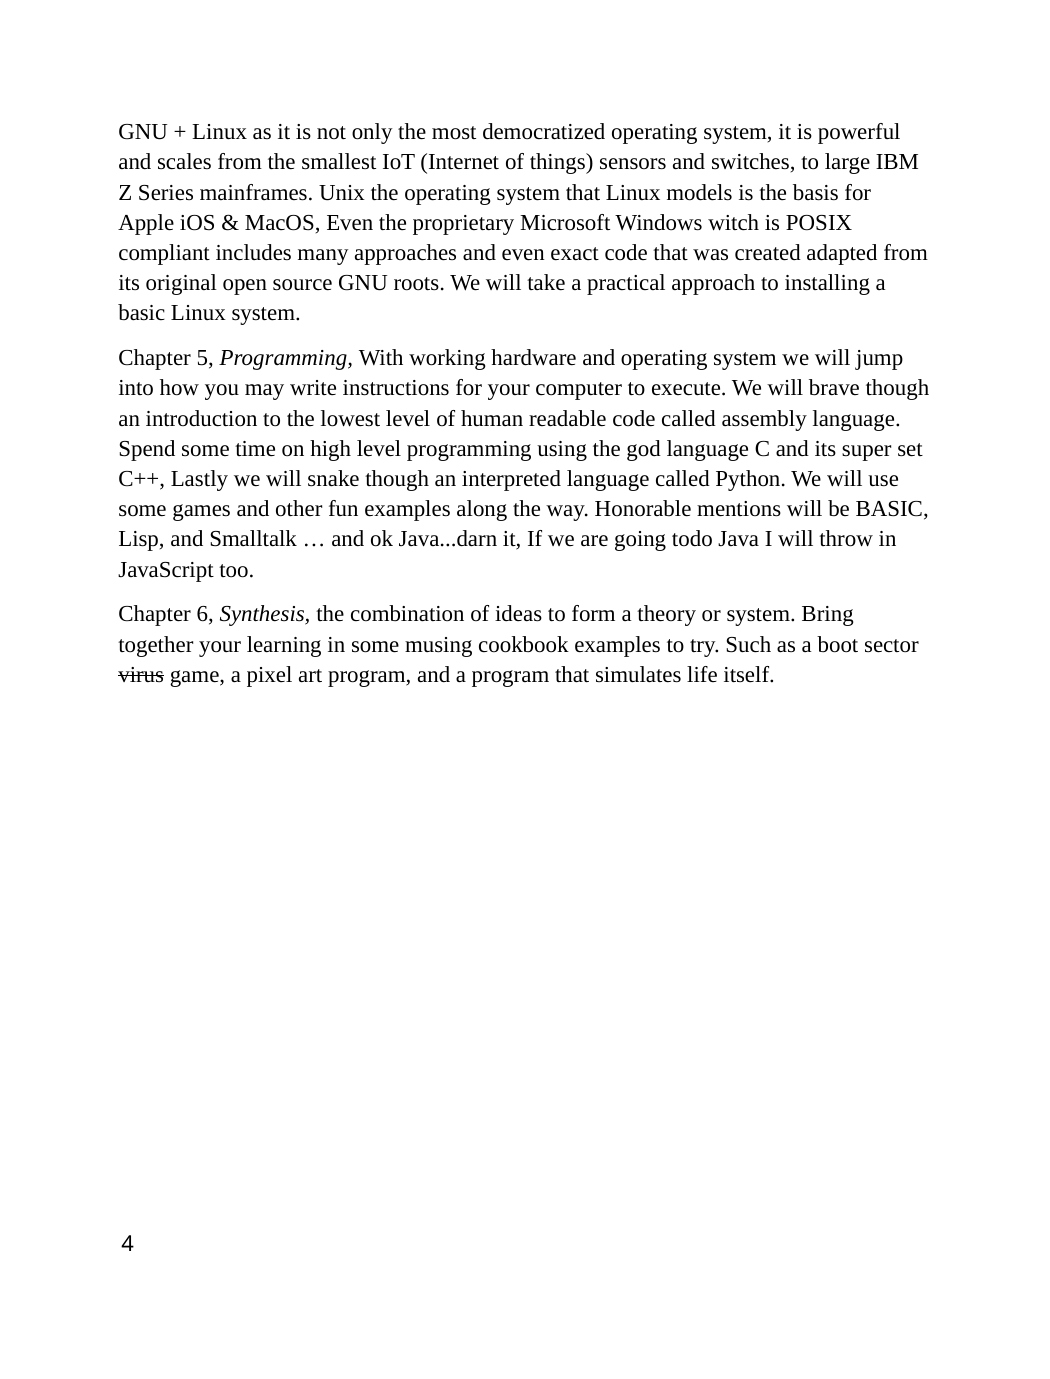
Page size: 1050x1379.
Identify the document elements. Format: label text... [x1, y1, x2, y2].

text Chapter 6, Synthesis, the combination of ideas to form a theory or system. Bring together your learning in some musing cookbook examples to try. Such as a boot sector virus game, a pixel art program, and a program that simulates life itself. [118, 600, 932, 687]
text Chapter 5, Programming, With working hardware and operating system we will jump into how you may write instructions for your computer to execute. We will brave though an introduction to the lowest level of human readable code called assembly language. Spend some time on high level programming using the god language C and its super set C++, Lastly we will snake though an interpreted language called Python. We will use some games and other fun examples along the way. Honorable mentions will be BASIC, Lisp, and Smalltalk … and ok Java...darn it, If we are going todo Java I will throw in JavaScript too. [118, 344, 932, 582]
text GNU + Linux as it is not only the most democratized operating system, it is powerful and scales from the smallest IoT (Internet of things) sensors and switches, to large IBM Z Series mainframes. Unix the operating system that Linux models is the basis for Apple iOS & MacOS, Even the proprietary Microsoft Windows witch is POSIX compliant includes many approaches and even exact code that was created adapted from its original open source GNU roots. We will take a practical approach to installing a basic Linux system. [118, 118, 932, 326]
